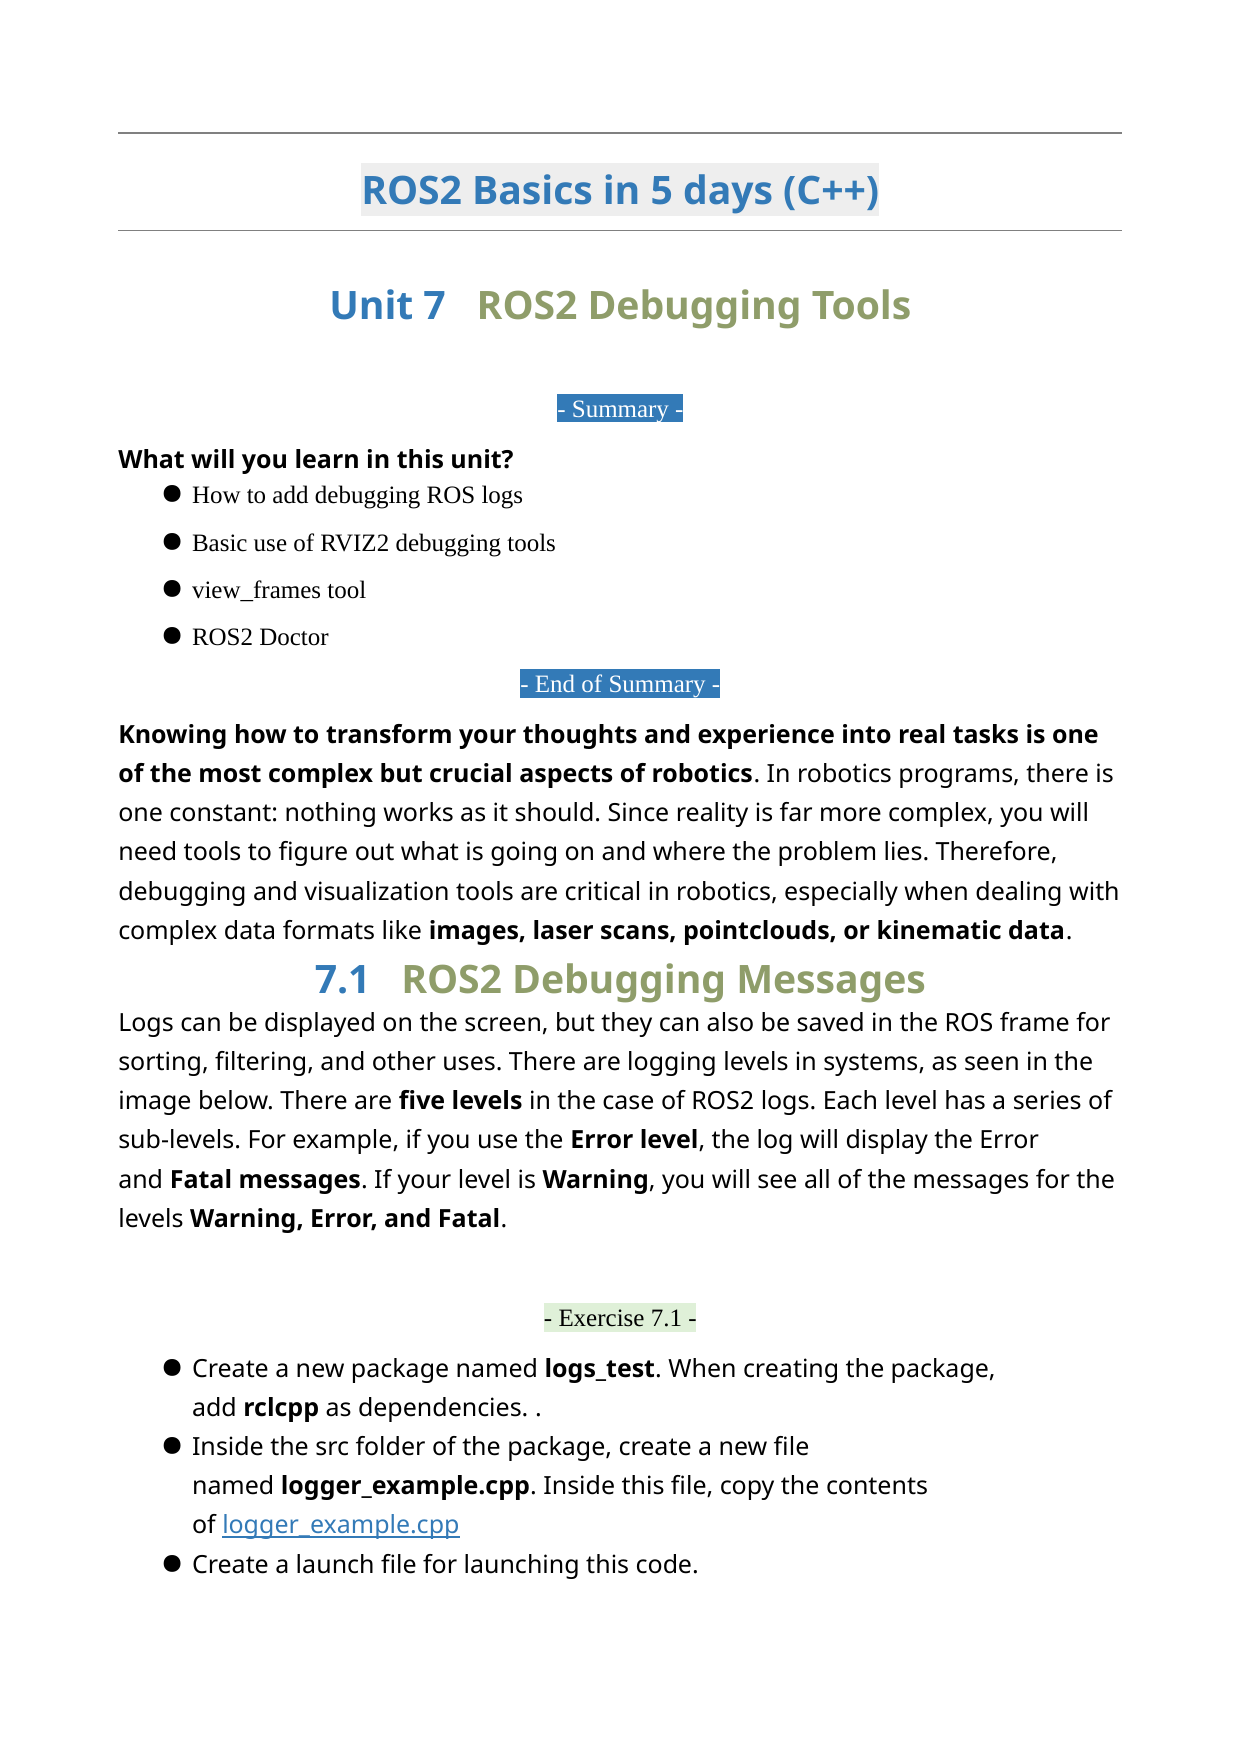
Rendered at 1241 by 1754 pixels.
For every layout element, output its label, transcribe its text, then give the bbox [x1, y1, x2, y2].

list view_frames tool [162, 575, 1122, 603]
subtitle ROS2 Basics in 5 days (C++) [118, 162, 1122, 216]
list Create a launch file for launching this code. [162, 1546, 1122, 1580]
text What will you learn in this unit? [118, 441, 1122, 475]
list Create a new package named logs_test. When creating the package, add rclcpp as dependencies. . [162, 1351, 1122, 1424]
text Knowing how to transform your thoughts and experience into real tasks is one of the most complex but crucial aspects of robotics. In robotics programs, there is one constant: nothing works as it should. Since reality is far more complex, you will need tools to figure out what is going on and where the problem lies. Therefore, debugging and visualization tools are critical in robotics, especially when dealing with complex data formats like images, laser scans, pointclouds, or kinematic data. [118, 716, 1122, 946]
text - Summary - [118, 394, 1122, 422]
text Logs can be displayed on the screen, but they can also be saved in the ROS frame for sorting, filtering, and other uses. There are logging levels in systems, as seen in the image below. There are five levels in the case of ROS2 logs. Each level has a series of sub-levels. For example, if you use the Error level, the log will display the Error and Fatal messages. If your level is Warning, you will see all of the messages for the levels Warning, Error, and Fatal. [118, 1005, 1122, 1234]
text - Exercise 7.1 - [118, 1303, 1122, 1332]
text - End of Summary - [118, 669, 1122, 698]
subtitle Unit 7 ROS2 Debugging Tools [118, 277, 1122, 331]
list Basic use of RVIZ2 debugging tools [162, 528, 1122, 556]
list How to add debugging ROS logs [162, 481, 1122, 509]
list ROS2 Doctor [162, 622, 1122, 651]
subtitle 7.1 ROS2 Debugging Messages [118, 951, 1122, 1005]
list Inside the src folder of the package, create a new file named logger_example.cpp. Inside this file, copy the contents of logger_example.cpp [162, 1429, 1122, 1541]
